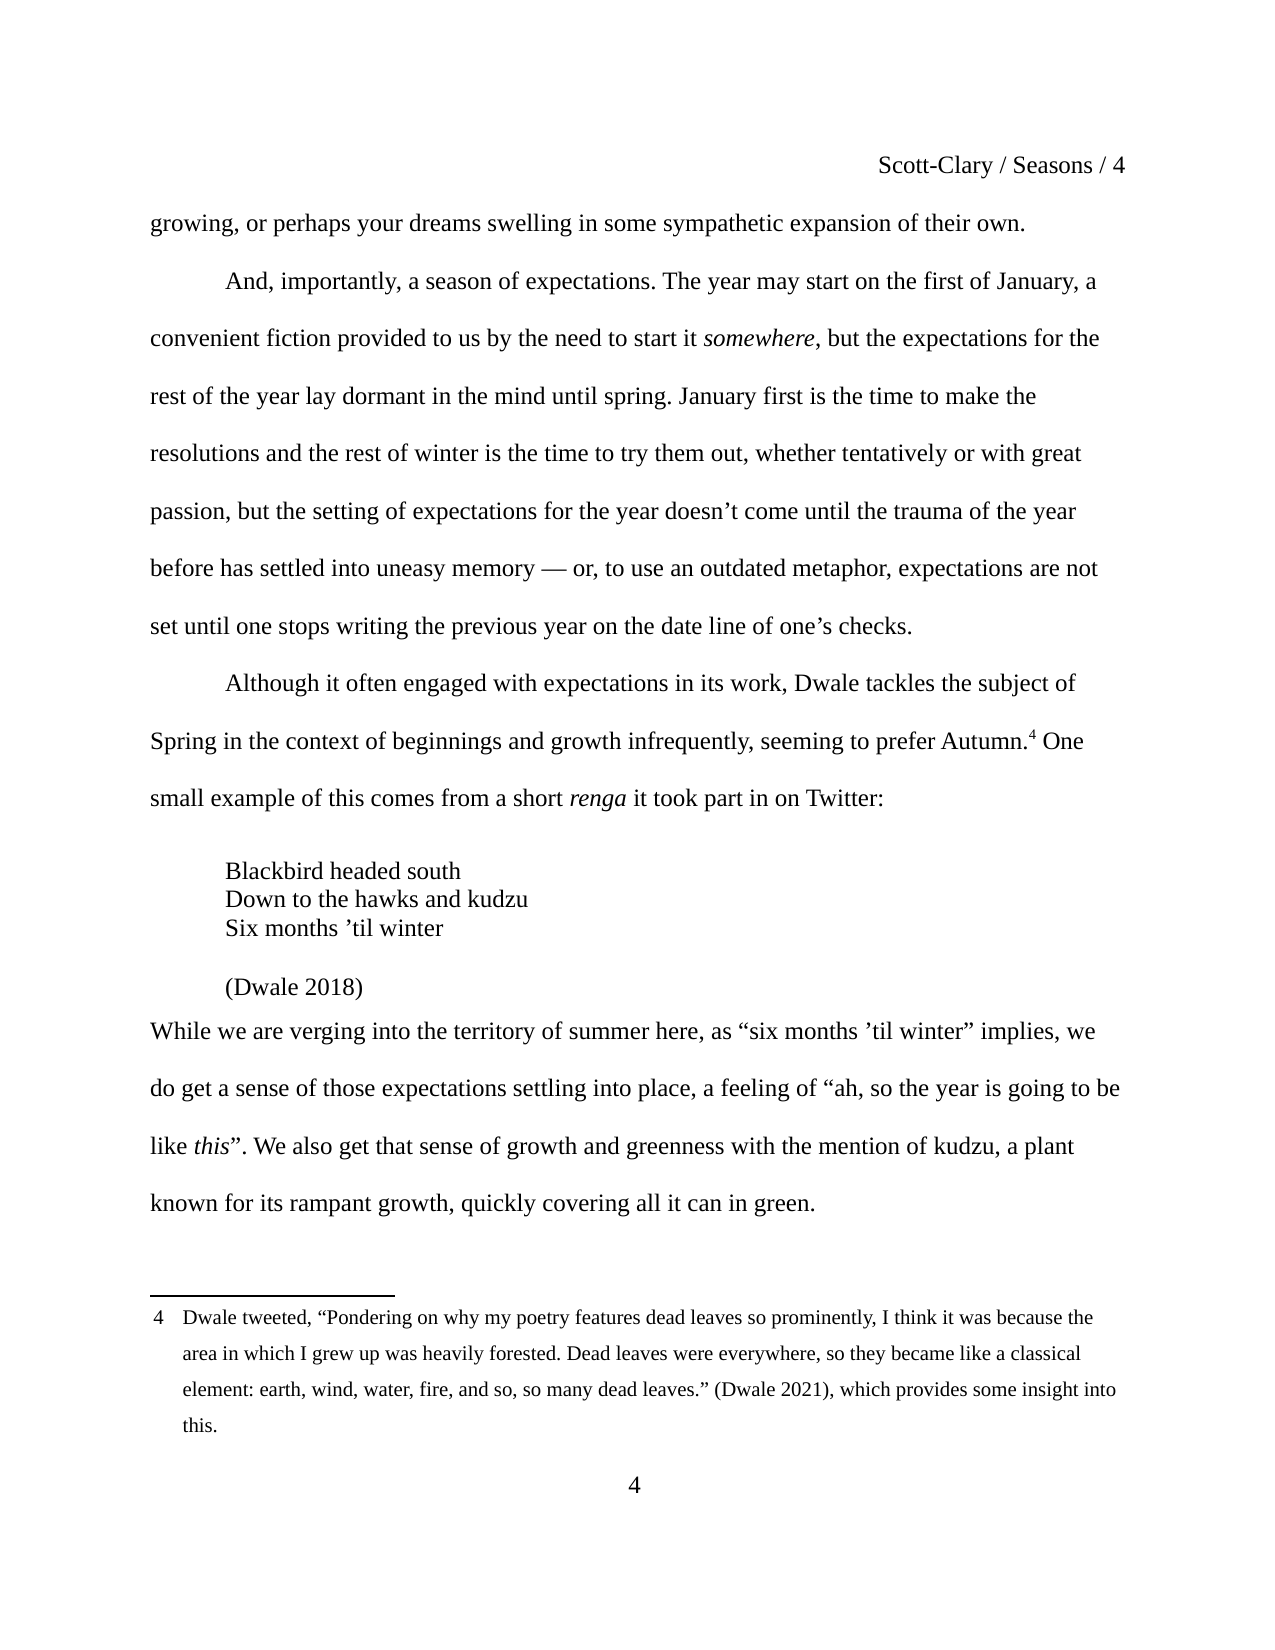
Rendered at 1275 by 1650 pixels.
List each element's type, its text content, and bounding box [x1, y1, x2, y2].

text While we are verging into the territory of summer here, as “six months ’til winter” implies, we do get a sense of those expectations settling into place, a feeling of “ah, so the year is going to be like this”. We also get that sense of growth and greenness with the mention of kudzu, a plant known for its rampant growth, quickly covering all it can in green. [150, 1016, 1125, 1217]
text Although it often engaged with expectations in its work, Dwale tackles the subject of Spring in the context of beginnings and growth infrequently, seeming to prefer Autumn. One small example of this comes from a short renga it took part in on Twitter: [150, 668, 1125, 812]
text Dwale tweeted, “Pondering on why my poetry features dead leaves so prominently, I think it was because the area in which I grew up was heavily forested. Dead leaves were everywhere, so they became like a classical element: earth, wind, water, fire, and so, so many dead leaves.” (Dwale 2021), which provides some insight into this. [150, 1302, 1125, 1440]
text And, importantly, a season of expectations. The year may start on the first of January, a convenient fiction provided to us by the need to start it somewhere, but the expectations for the rest of the year lay dormant in the mind until spring. January first is the time to make the resolutions and the rest of winter is the time to try them out, whether tentatively or with great passion, but the setting of expectations for the year doesn’t come until the trauma of the year before has settled into uneasy memory — or, to use an outdated metaphor, expectations are not set until one stops writing the previous year on the date line of one’s checks. [150, 266, 1125, 639]
text growing, or perhaps your dreams swelling in some sympathetic expansion of their own. [150, 208, 1125, 237]
text (Dwale 2018) [225, 972, 1125, 1001]
text Blackbird headed south Down to the hawks and kudzu Six months ’til winter [225, 856, 1125, 942]
